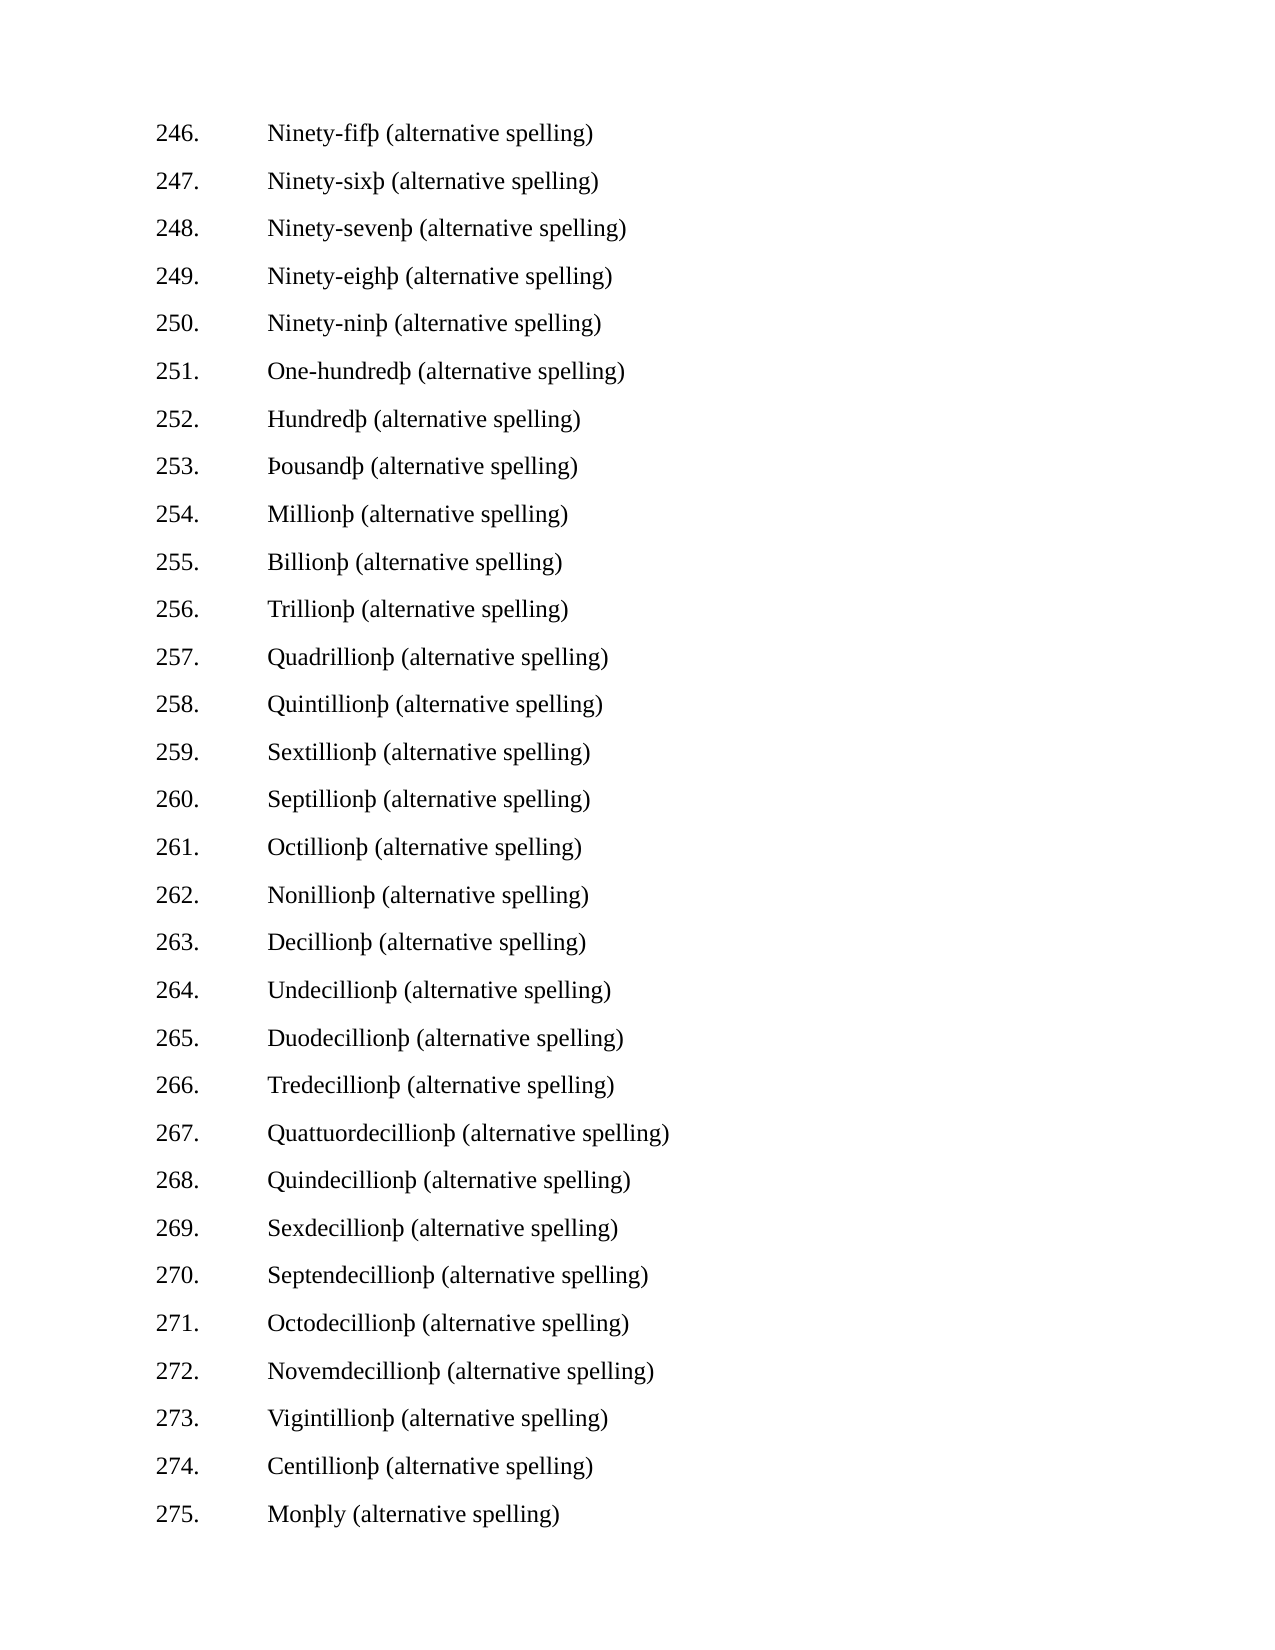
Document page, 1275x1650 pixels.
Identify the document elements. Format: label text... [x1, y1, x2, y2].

list Sexdecillionþ (alternative spelling) [156, 1213, 1157, 1242]
list Centillionþ (alternative spelling) [156, 1451, 1157, 1480]
list Ninety-fifþ (alternative spelling) [156, 118, 1157, 147]
list Ninety-sixþ (alternative spelling) [156, 166, 1157, 194]
list One-hundredþ (alternative spelling) [156, 356, 1157, 385]
list Ninety-sevenþ (alternative spelling) [156, 213, 1157, 242]
list Þousandþ (alternative spelling) [156, 451, 1157, 480]
list Octodecillionþ (alternative spelling) [156, 1308, 1157, 1337]
list Octillionþ (alternative spelling) [156, 832, 1157, 861]
list Trillionþ (alternative spelling) [156, 594, 1157, 623]
list Nonillionþ (alternative spelling) [156, 880, 1157, 908]
list Billionþ (alternative spelling) [156, 547, 1157, 575]
list Duodecillionþ (alternative spelling) [156, 1023, 1157, 1051]
list Quindecillionþ (alternative spelling) [156, 1165, 1157, 1194]
list Septillionþ (alternative spelling) [156, 784, 1157, 813]
list Millionþ (alternative spelling) [156, 499, 1157, 528]
list Sextillionþ (alternative spelling) [156, 737, 1157, 766]
list Decillionþ (alternative spelling) [156, 927, 1157, 956]
list Novemdecillionþ (alternative spelling) [156, 1356, 1157, 1384]
list Ninety-ninþ (alternative spelling) [156, 308, 1157, 337]
list Quintillionþ (alternative spelling) [156, 689, 1157, 718]
list Hundredþ (alternative spelling) [156, 404, 1157, 432]
list Quattuordecillionþ (alternative spelling) [156, 1118, 1157, 1147]
list Septendecillionþ (alternative spelling) [156, 1261, 1157, 1289]
list Undecillionþ (alternative spelling) [156, 975, 1157, 1004]
list Tredecillionþ (alternative spelling) [156, 1070, 1157, 1099]
list Quadrillionþ (alternative spelling) [156, 642, 1157, 671]
list Vigintillionþ (alternative spelling) [156, 1403, 1157, 1432]
list Monþly (alternative spelling) [156, 1499, 1157, 1527]
list Ninety-eighþ (alternative spelling) [156, 261, 1157, 290]
